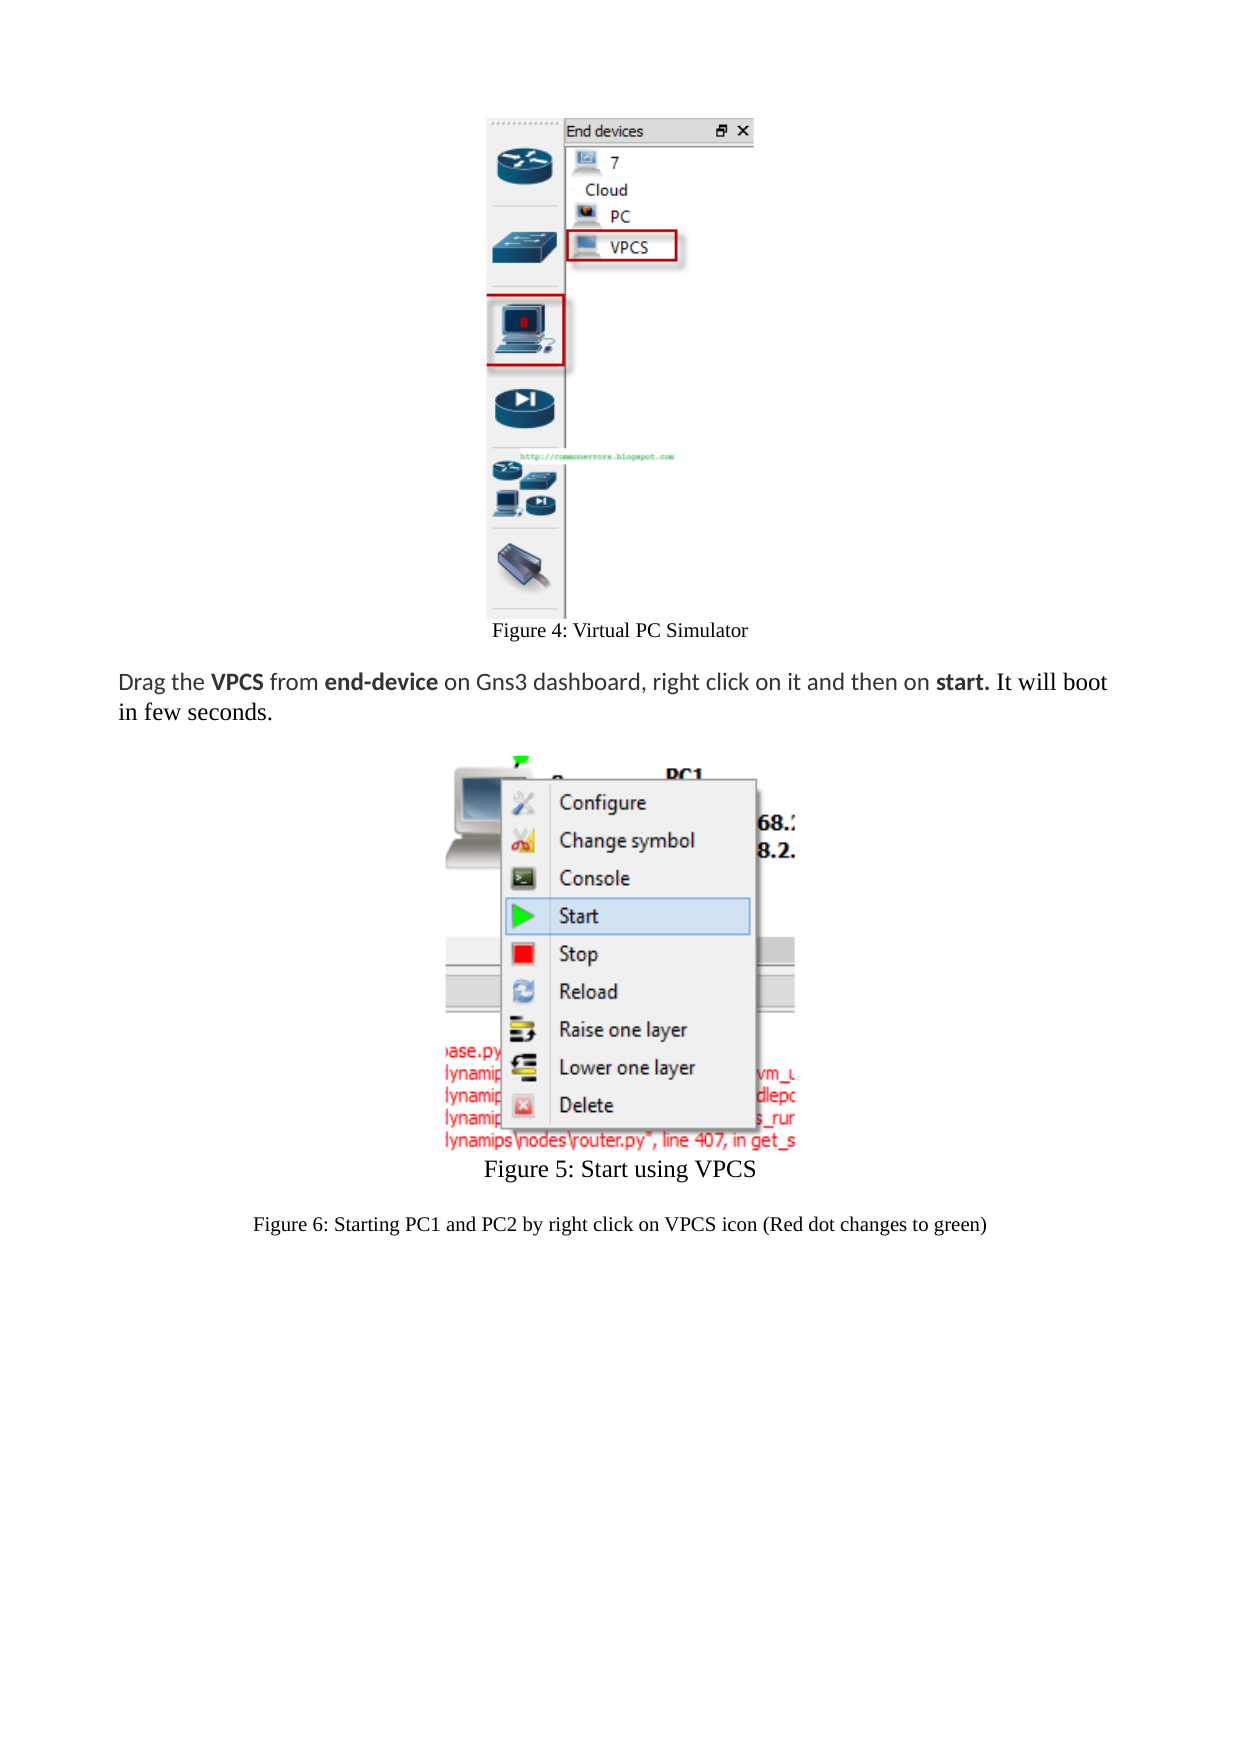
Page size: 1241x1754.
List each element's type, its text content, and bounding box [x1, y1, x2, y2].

text Figure 5: Start using VPCS [118, 1154, 1122, 1183]
picture [445, 756, 795, 1154]
text Figure 6: Starting PC1 and PC2 by right click on VPCS icon (Red dot changes to green) [118, 1212, 1122, 1236]
text Drag the VPCS from end-device on Gns3 dashboard, right click on it and then on start. It will boot in few seconds. [118, 666, 1122, 726]
text Figure 4: Virtual PC Simulator [118, 618, 1122, 642]
picture [486, 118, 754, 619]
